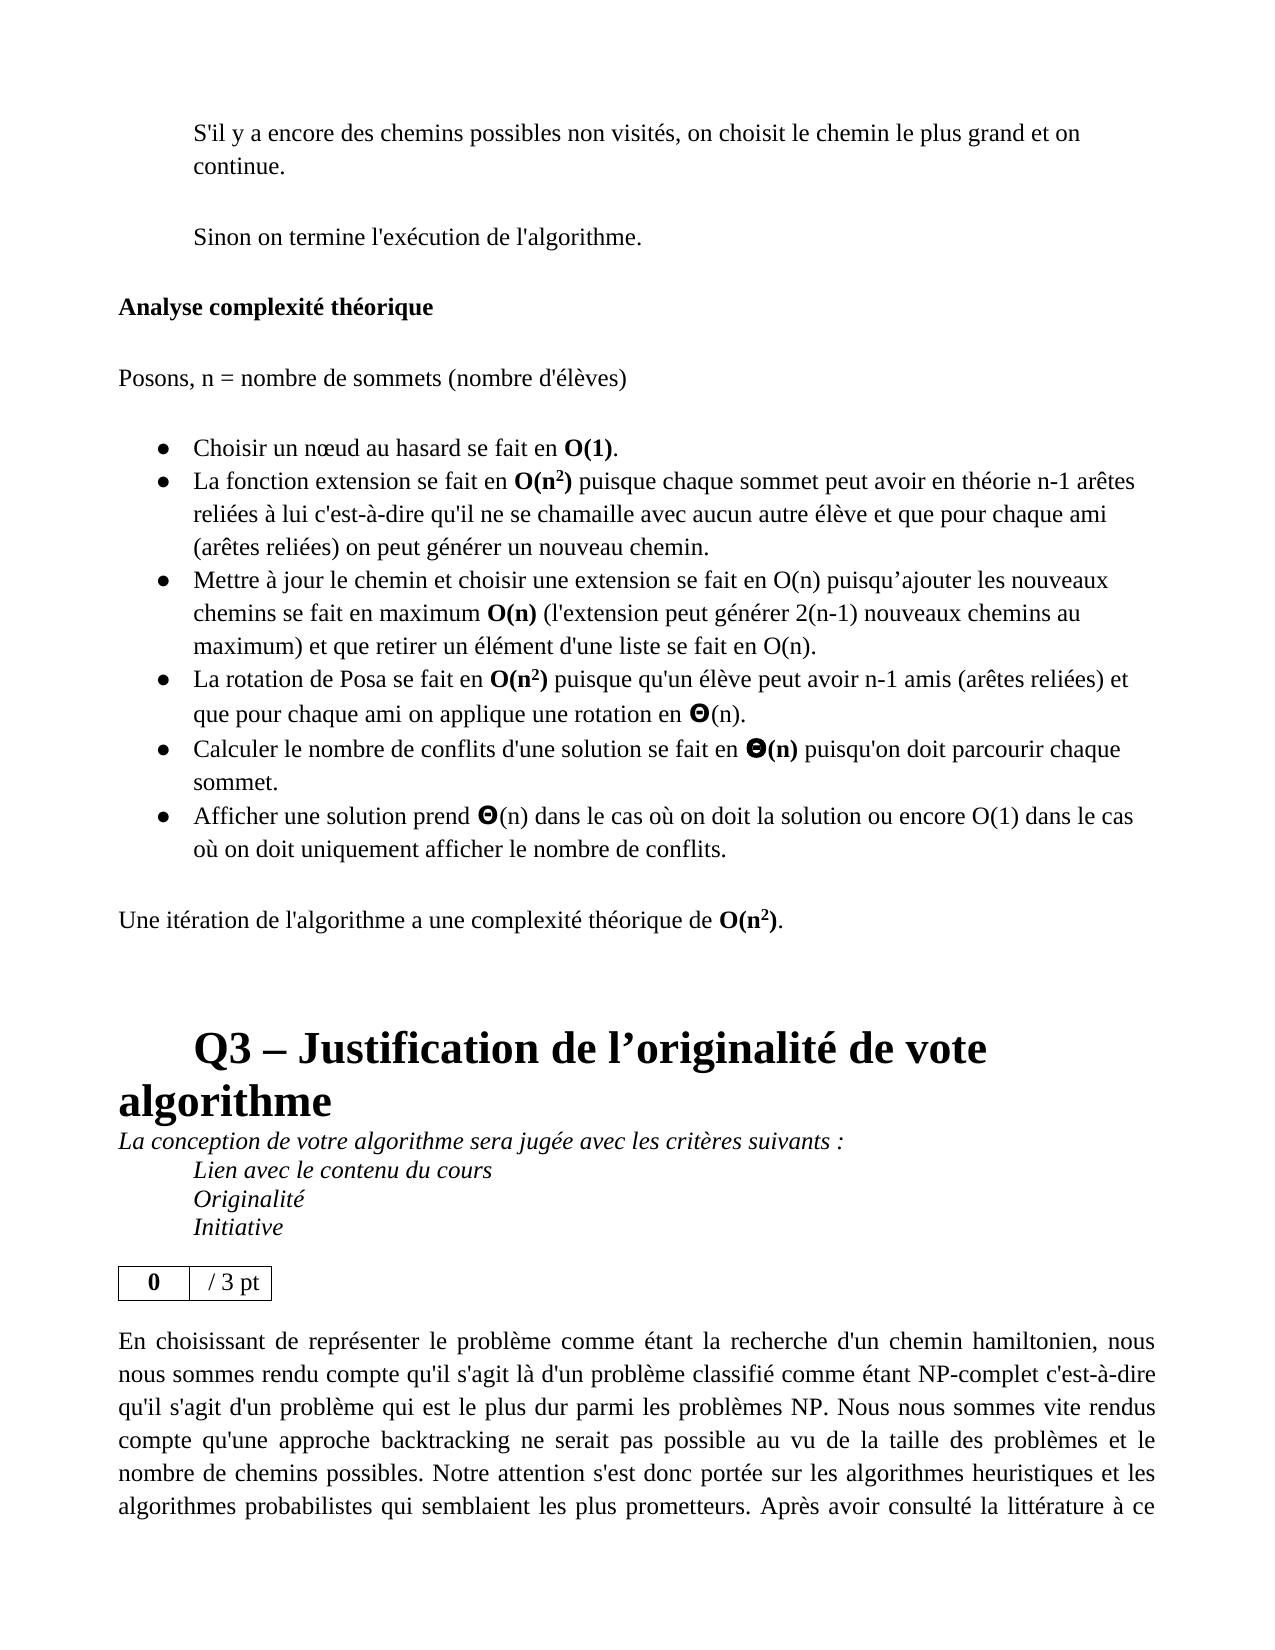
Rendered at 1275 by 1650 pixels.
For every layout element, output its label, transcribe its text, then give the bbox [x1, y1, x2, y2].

list Q3 – Justification de l’originalité de vote algorithme [118, 1021, 1157, 1126]
text Posons, n = nombre de sommets (nombre d'élèves) [118, 363, 1157, 391]
list Afficher une solution prend 𝝝(n) dans le cas où on doit la solution ou encore O(1) dans le cas où on doit uniquement afficher le nombre de conflits. [156, 800, 1157, 863]
list La rotation de Posa se fait en O(n2) puisque qu'un élève peut avoir n-1 amis (arêtes reliées) et que pour chaque ami on applique une rotation en 𝝝(n). [156, 664, 1157, 728]
table_header 0 [119, 1267, 189, 1300]
list Initiative [156, 1212, 1157, 1241]
list Choisir un nœud au hasard se fait en O(1). [156, 433, 1157, 462]
text Une itération de l'algorithme a une complexité théorique de O(n2). [118, 905, 1157, 933]
list Calculer le nombre de conflits d'une solution se fait en 𝝝(n) puisqu'on doit parcourir chaque sommet. [156, 732, 1157, 796]
text La conception de votre algorithme sera jugée avec les critères suivants : [118, 1126, 1157, 1155]
list Lien avec le contenu du cours [156, 1155, 1157, 1184]
text Sinon on termine l'exécution de l'algorithme. [118, 222, 1157, 250]
list Mettre à jour le chemin et choisir une extension se fait en O(n) puisqu’ajouter les nouveaux chemins se fait en maximum O(n) (l'extension peut générer 2(n-1) nouveaux chemins au maximum) et que retirer un élément d'une liste se fait en O(n). [156, 565, 1157, 660]
table_header / 3 pt [190, 1267, 271, 1300]
list La fonction extension se fait en O(n2) puisque chaque sommet peut avoir en théorie n-1 arêtes reliées à lui c'est-à-dire qu'il ne se chamaille avec aucun autre élève et que pour chaque ami (arêtes reliées) on peut générer un nouveau chemin. [156, 466, 1157, 561]
text S'il y a encore des chemins possibles non visités, on choisit le chemin le plus grand et on continue. [193, 118, 1157, 180]
list Originalité [156, 1184, 1157, 1212]
text Analyse complexité théorique [118, 292, 1157, 321]
text En choisissant de représenter le problème comme étant la recherche d'un chemin hamiltonien, nous nous sommes rendu compte qu'il s'agit là d'un problème classifié comme étant NP-complet c'est-à-dire qu'il s'agit d'un problème qui est le plus dur parmi les problèmes NP. Nous nous sommes vite rendus compte qu'une approche backtracking ne serait pas possible au vu de la taille des problèmes et le nombre de chemins possibles. Notre attention s'est donc portée sur les algorithmes heuristiques et les algorithmes probabilistes qui semblaient les plus prometteurs. Après avoir consulté la littérature à ce [118, 1326, 1157, 1520]
